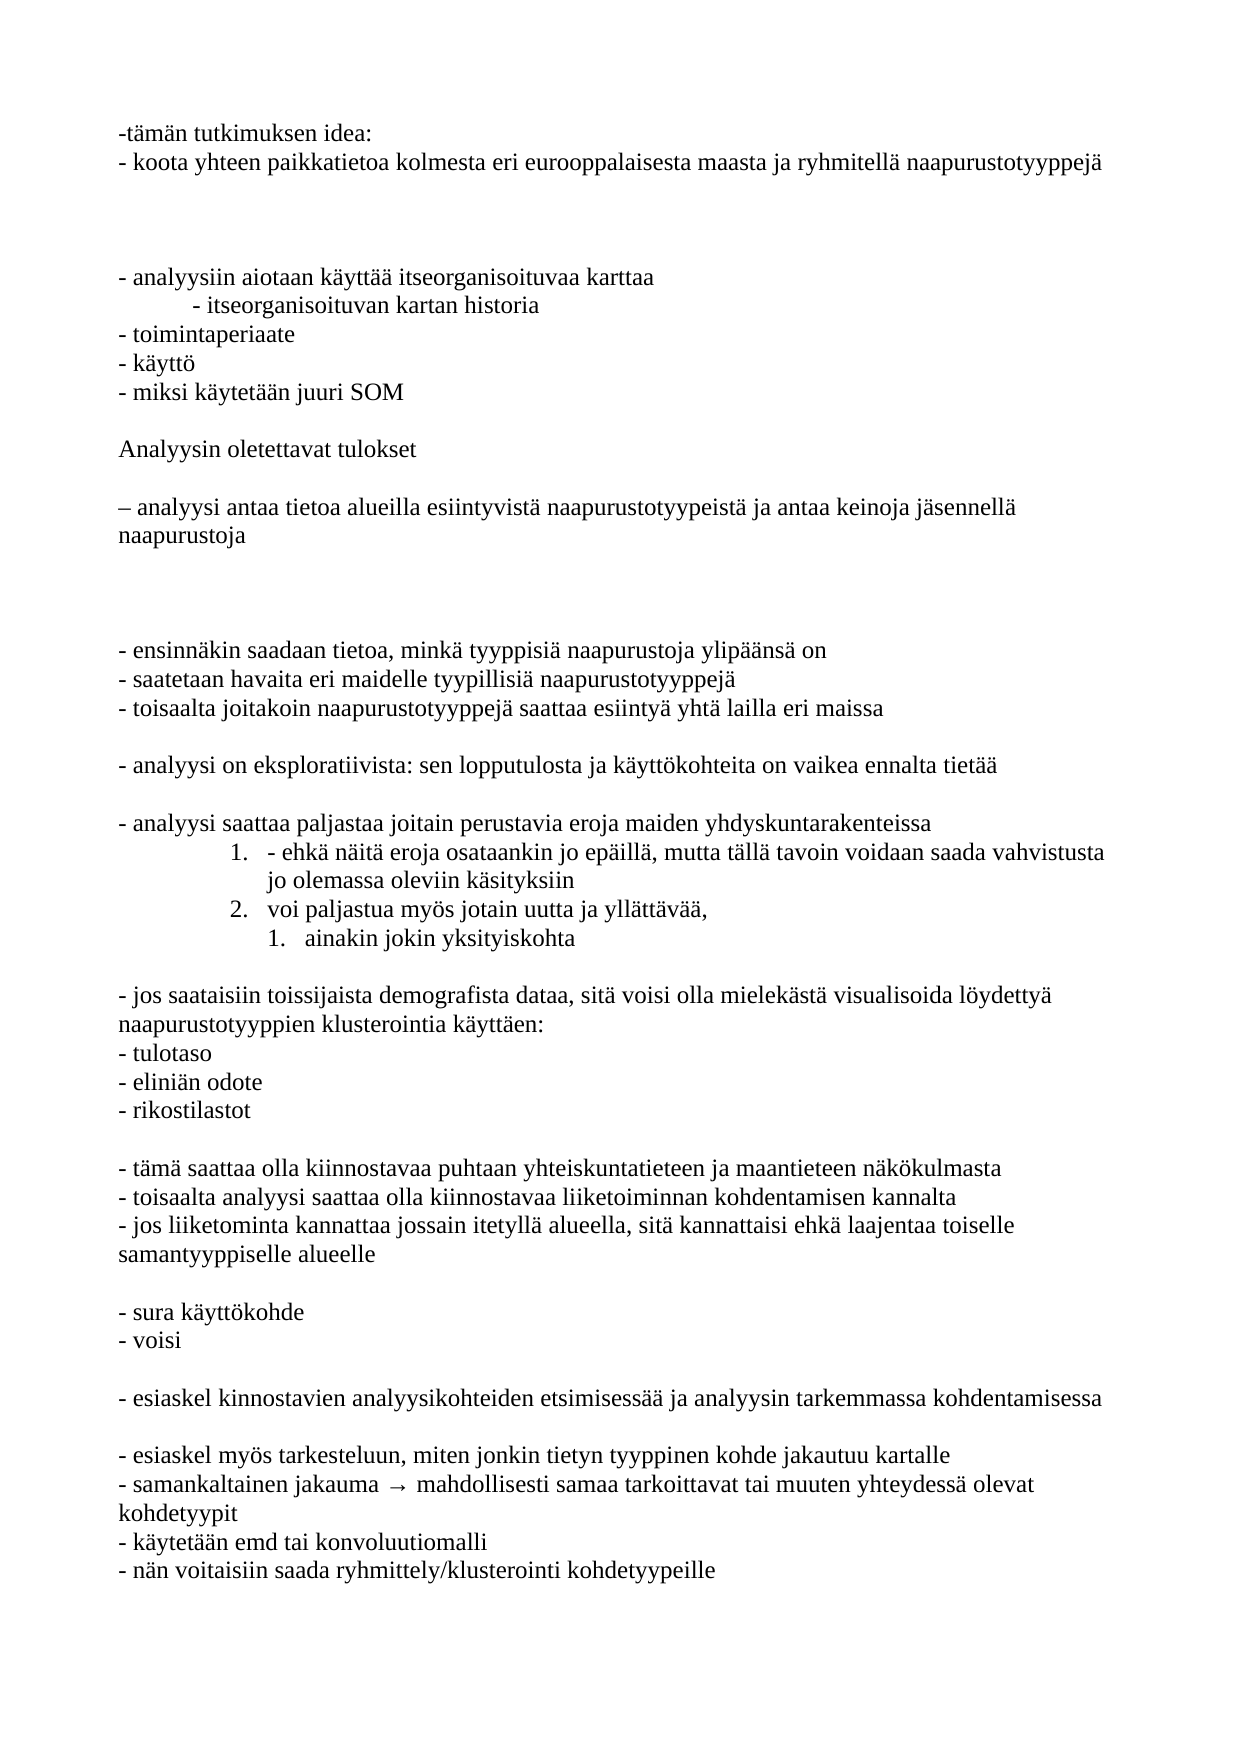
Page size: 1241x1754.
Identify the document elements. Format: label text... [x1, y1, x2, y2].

text - eliniän odote [118, 1067, 1122, 1096]
text - voisi [118, 1326, 1122, 1354]
text Analyysin oletettavat tulokset [118, 434, 1122, 463]
text - miksi käytetään juuri SOM [118, 377, 1122, 406]
text - sura käyttökohde [118, 1297, 1122, 1326]
list voi paljastua myös jotain uutta ja yllättävää, [229, 894, 1122, 923]
text - toisaalta analyysi saattaa olla kiinnostavaa liiketoiminnan kohdentamisen kannalta [118, 1182, 1122, 1211]
text kohdetyypit [118, 1498, 1122, 1527]
text - samankaltainen jakauma → mahdollisesti samaa tarkoittavat tai muuten yhteydessä olevat [118, 1469, 1122, 1498]
text - analyysi saattaa paljastaa joitain perustavia eroja maiden yhdyskuntarakenteissa [118, 808, 1122, 837]
text - tulotaso [118, 1038, 1122, 1067]
text - käytetään emd tai konvoluutiomalli [118, 1527, 1122, 1556]
text - ensinnäkin saadaan tietoa, minkä tyyppisiä naapurustoja ylipäänsä on [118, 636, 1122, 664]
text - analyysi on eksploratiivista: sen lopputulosta ja käyttökohteita on vaikea ennalta tietää [118, 751, 1122, 779]
text - koota yhteen paikkatietoa kolmesta eri eurooppalaisesta maasta ja ryhmitellä naapurustotyyppejä [118, 147, 1122, 176]
text – analyysi antaa tietoa alueilla esiintyvistä naapurustotyypeistä ja antaa keinoja jäsennellä naapurustoja [118, 492, 1122, 549]
list - ehkä näitä eroja osataankin jo epäillä, mutta tällä tavoin voidaan saada vahvistusta jo olemassa oleviin käsityksiin [229, 837, 1122, 894]
text - jos saataisiin toissijaista demografista dataa, sitä voisi olla mielekästä visualisoida löydettyä naapurustotyyppien klusterointia käyttäen: [118, 981, 1122, 1038]
text - esiaskel myös tarkesteluun, miten jonkin tietyn tyyppinen kohde jakautuu kartalle [118, 1441, 1122, 1469]
text - saatetaan havaita eri maidelle tyypillisiä naapurustotyyppejä [118, 664, 1122, 693]
text - itseorganisoituvan kartan historia [118, 291, 1122, 319]
text - nän voitaisiin saada ryhmittely/klusterointi kohdetyypeille [118, 1556, 1122, 1584]
text - jos liiketominta kannattaa jossain itetyllä alueella, sitä kannattaisi ehkä laajentaa toiselle samantyyppiselle alueelle [118, 1211, 1122, 1268]
text - toisaalta joitakoin naapurustotyyppejä saattaa esiintyä yhtä lailla eri maissa [118, 693, 1122, 722]
text - käyttö [118, 348, 1122, 377]
text - rikostilastot [118, 1096, 1122, 1124]
text - tämä saattaa olla kiinnostavaa puhtaan yhteiskuntatieteen ja maantieteen näkökulmasta [118, 1153, 1122, 1182]
list ainakin jokin yksityiskohta [267, 923, 1122, 952]
text -tämän tutkimuksen idea: [118, 118, 1122, 147]
text - toimintaperiaate [118, 319, 1122, 348]
text - analyysiin aiotaan käyttää itseorganisoituvaa karttaa [118, 262, 1122, 291]
text - esiaskel kinnostavien analyysikohteiden etsimisessää ja analyysin tarkemmassa kohdentamisessa [118, 1383, 1122, 1412]
